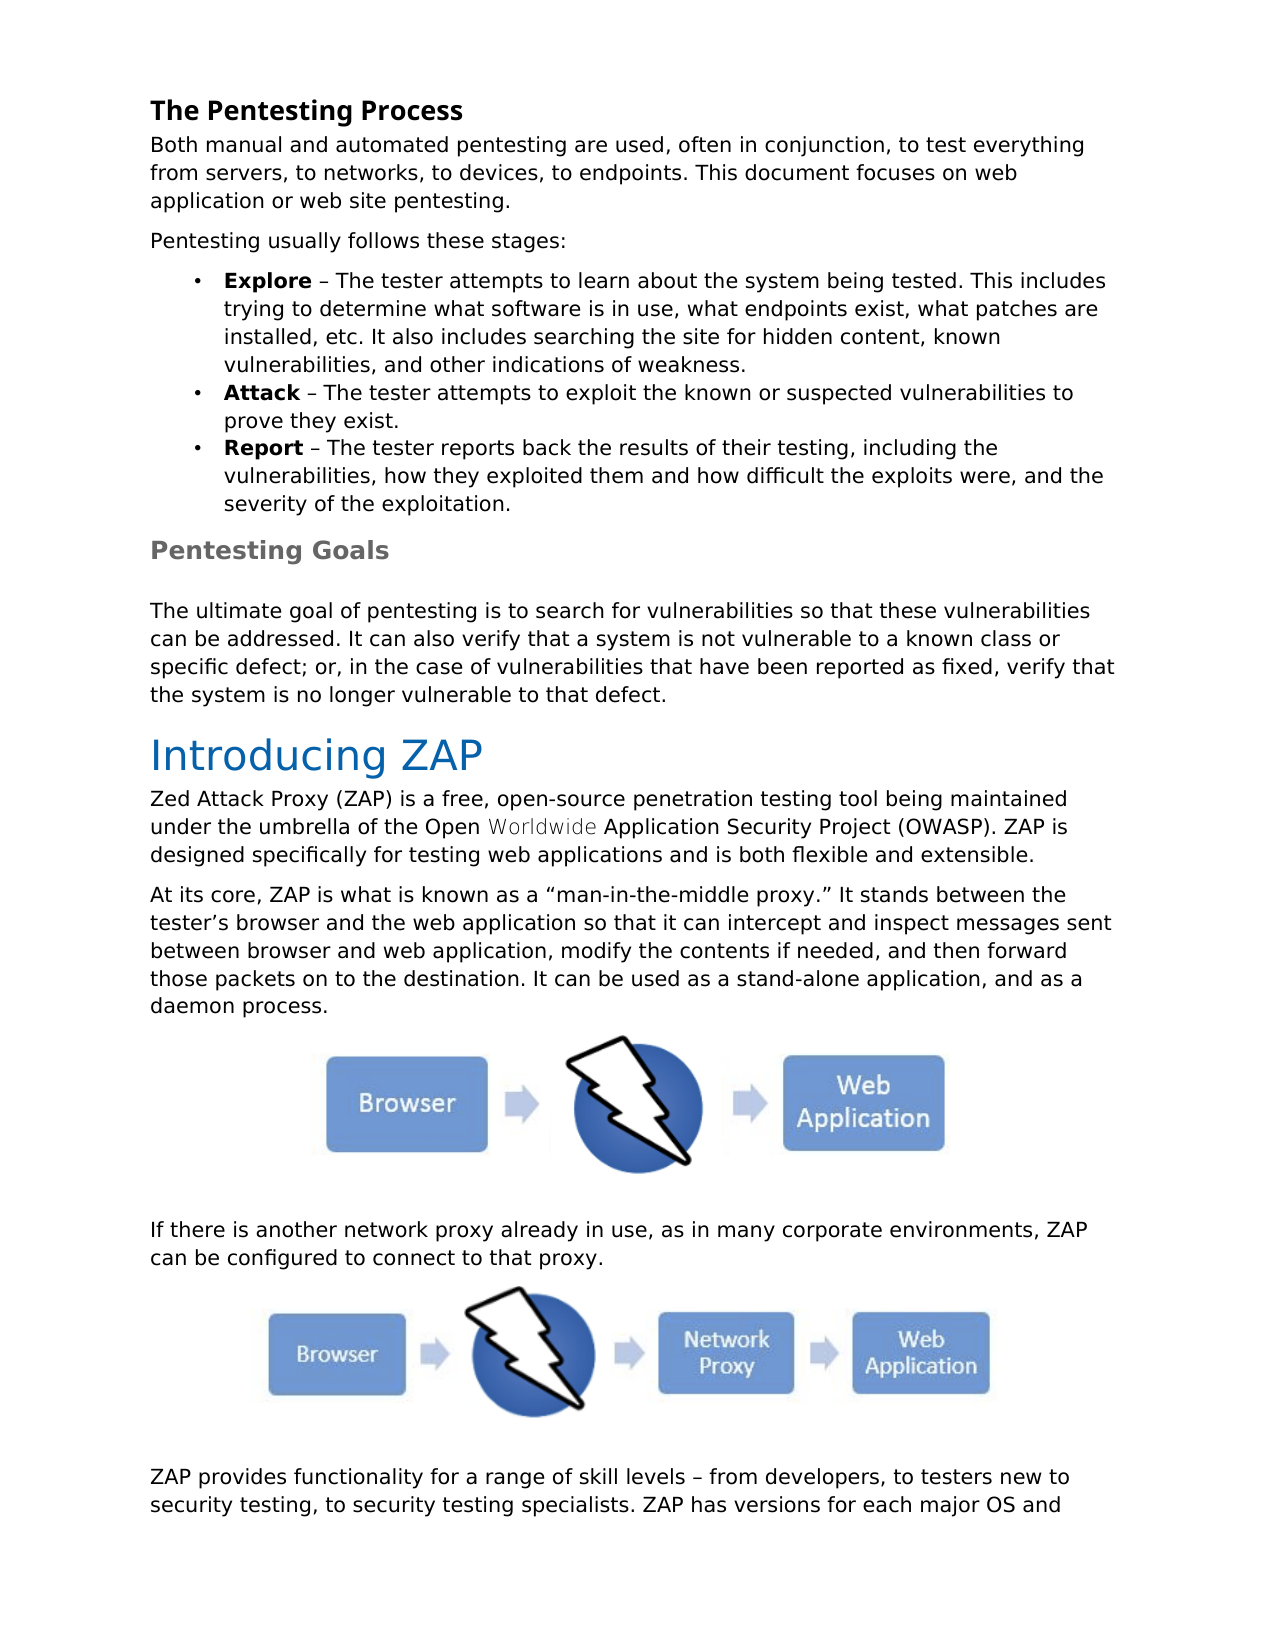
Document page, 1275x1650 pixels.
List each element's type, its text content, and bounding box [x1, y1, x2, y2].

subtitle Introducing ZAP [150, 732, 1125, 780]
subtitle Pentesting Goals [150, 537, 1125, 566]
text The ultimate goal of pentesting is to search for vulnerabilities so that these vulnerabilities can be addressed. It can also verify that a system is not vulnerable to a known class or specific defect; or, in the case of vulnerabilities that have been reported as fixed, verify that the system is no longer vulnerable to that defect. [150, 599, 1125, 707]
picture [250, 1286, 1025, 1422]
text Pentesting usually follows these stages: [150, 229, 1125, 253]
subtitle The Pentesting Process [150, 91, 1125, 128]
list Report – The tester reports back the results of their testing, including the vulnerabilities, how they exploited them and how difficult the exploits were, and the severity of the exploitation. [194, 436, 1125, 516]
text Zed Attack Proxy (ZAP) is a free, open-source penetration testing tool being maintained under the umbrella of the Open Worldwide Application Security Project (OWASP). ZAP is designed specifically for testing web applications and is both flexible and extensible. [150, 787, 1125, 867]
text If there is another network proxy already in use, as in many corporate environments, ZAP can be configured to connect to that proxy. [150, 1218, 1125, 1270]
text Both manual and automated pentesting are used, often in conjunction, to test everything from servers, to networks, to devices, to endpoints. This document focuses on web application or web site pentesting. [150, 133, 1125, 213]
text At its core, ZAP is what is known as a “man-in-the-middle proxy.” It stands between the tester’s browser and the web application so that it can intercept and inspect messages sent between browser and web application, modify the contents if needed, and then forward those packets on to the destination. It can be used as a stand-alone application, and as a daemon process. [150, 883, 1125, 1019]
list Attack – The tester attempts to exploit the known or suspected vulnerabilities to prove they exist. [194, 381, 1125, 433]
list Explore – The tester attempts to learn about the system being tested. This includes trying to determine what software is in use, what endpoints exist, what patches are installed, etc. It also includes searching the site for hidden content, known vulnerabilities, and other indications of weakness. [194, 269, 1125, 377]
text ZAP provides functionality for a range of skill levels – from developers, to testers new to security testing, to security testing specialists. ZAP has versions for each major OS and [150, 1465, 1125, 1517]
picture [309, 1035, 966, 1175]
